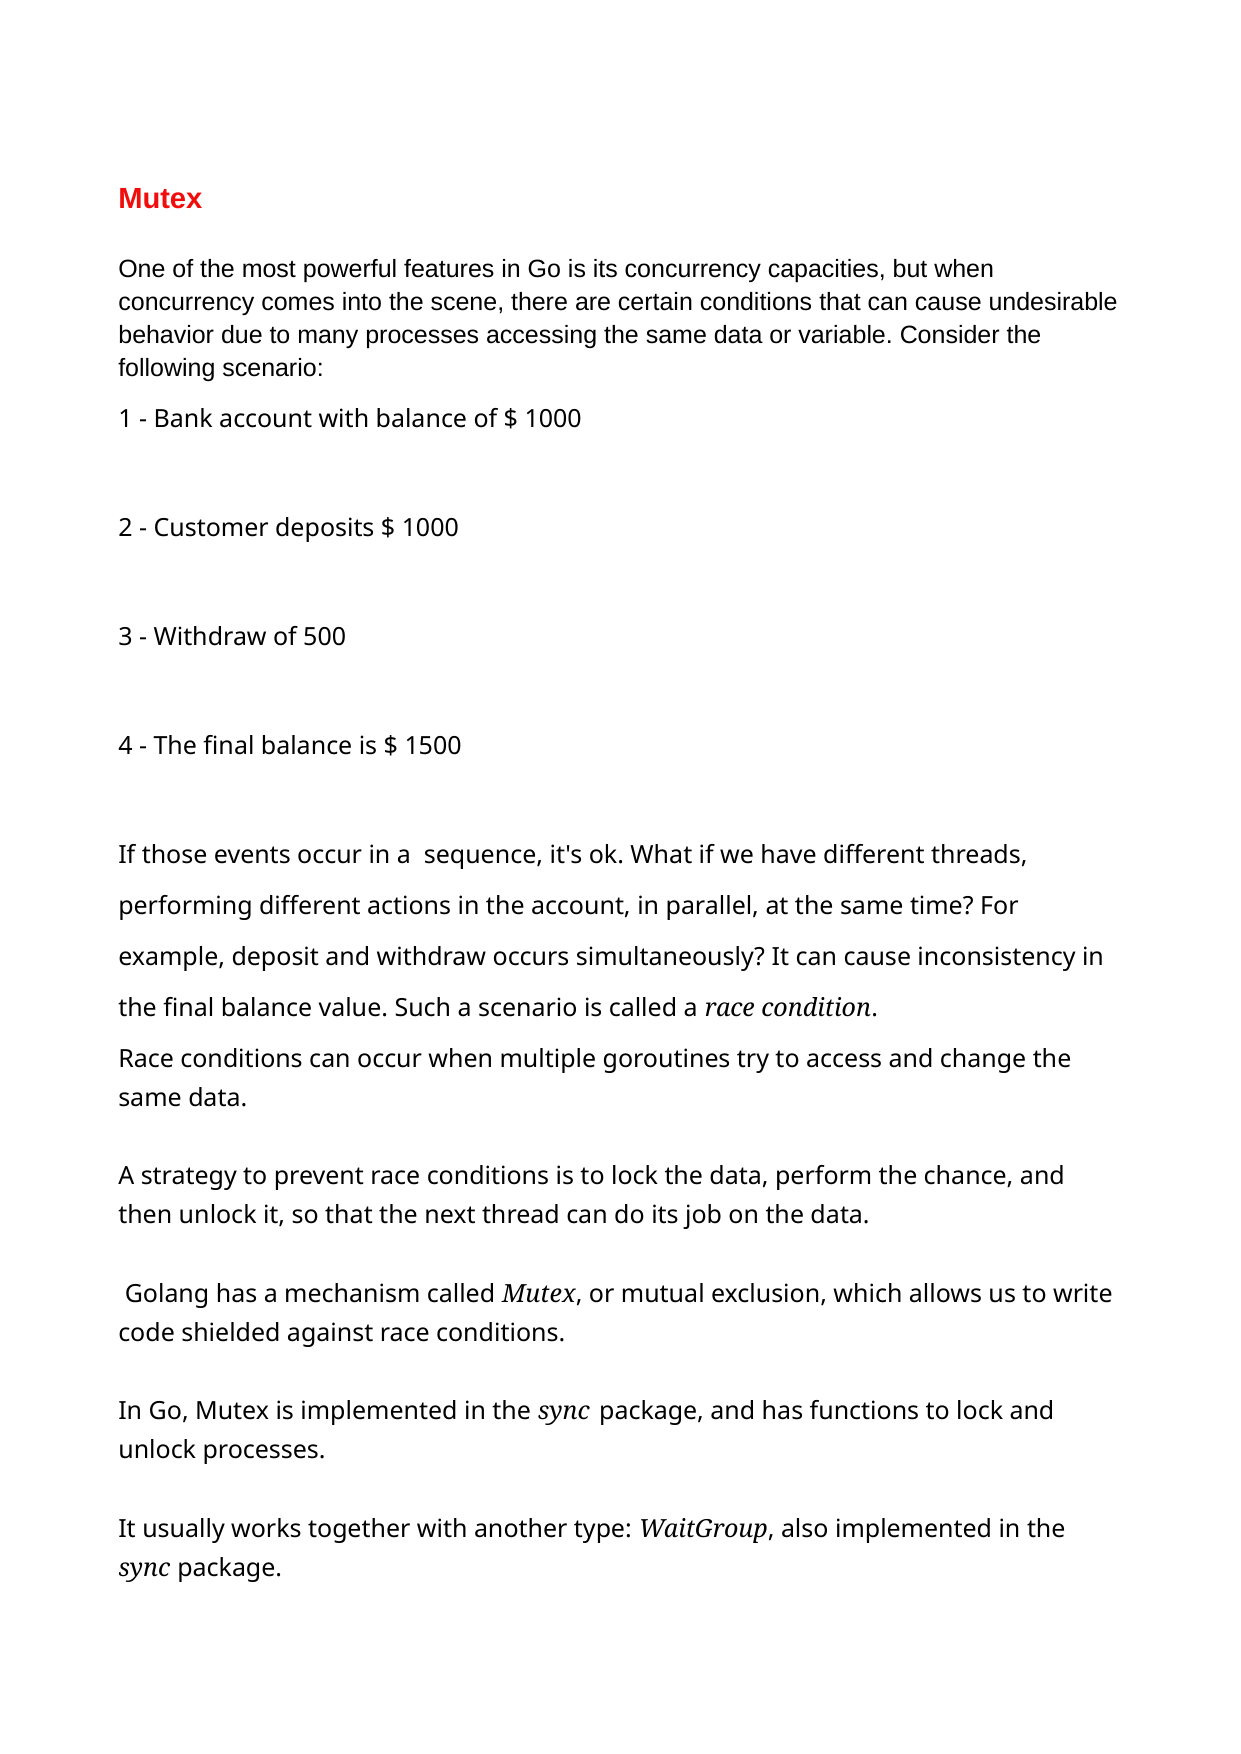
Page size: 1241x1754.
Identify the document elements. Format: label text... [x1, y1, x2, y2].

text If those events occur in a sequence, it's ok. What if we have different threads, performing different actions in the account, in parallel, at the same time? For example, deposit and withdraw occurs simultaneously? It can cause inconsistency in the final balance value. Such a scenario is called a race condition. [118, 836, 1122, 1023]
text One of the most powerful features in Go is its concurrency capacities, but when concurrency comes into the scene, there are certain conditions that can cause undesirable behavior due to many processes accessing the same data or variable. Consider the following scenario: [118, 254, 1122, 382]
text 2 - Customer deposits $ 1000 [118, 509, 1122, 543]
text In Go, Mutex is implemented in the sync package, and has functions to lock and unlock processes. [118, 1393, 1122, 1466]
text Golang has a mechanism called Mutex, or mutual exclusion, which allows us to write code shielded against race conditions. [118, 1276, 1122, 1349]
text Mutex [118, 181, 1122, 214]
text It usually works together with another type: WaitGroup, also implemented in the sync package. [118, 1511, 1122, 1584]
text 4 - The final balance is $ 1500 [118, 727, 1122, 761]
text Race conditions can occur when multiple goroutines try to access and change the same data. [118, 1041, 1122, 1114]
text 1 - Bank account with balance of $ 1000 [118, 401, 1122, 434]
text 3 - Withdraw of 500 [118, 618, 1122, 652]
text A strategy to prevent race conditions is to lock the data, perform the chance, and then unlock it, so that the next thread can do its job on the data. [118, 1158, 1122, 1231]
